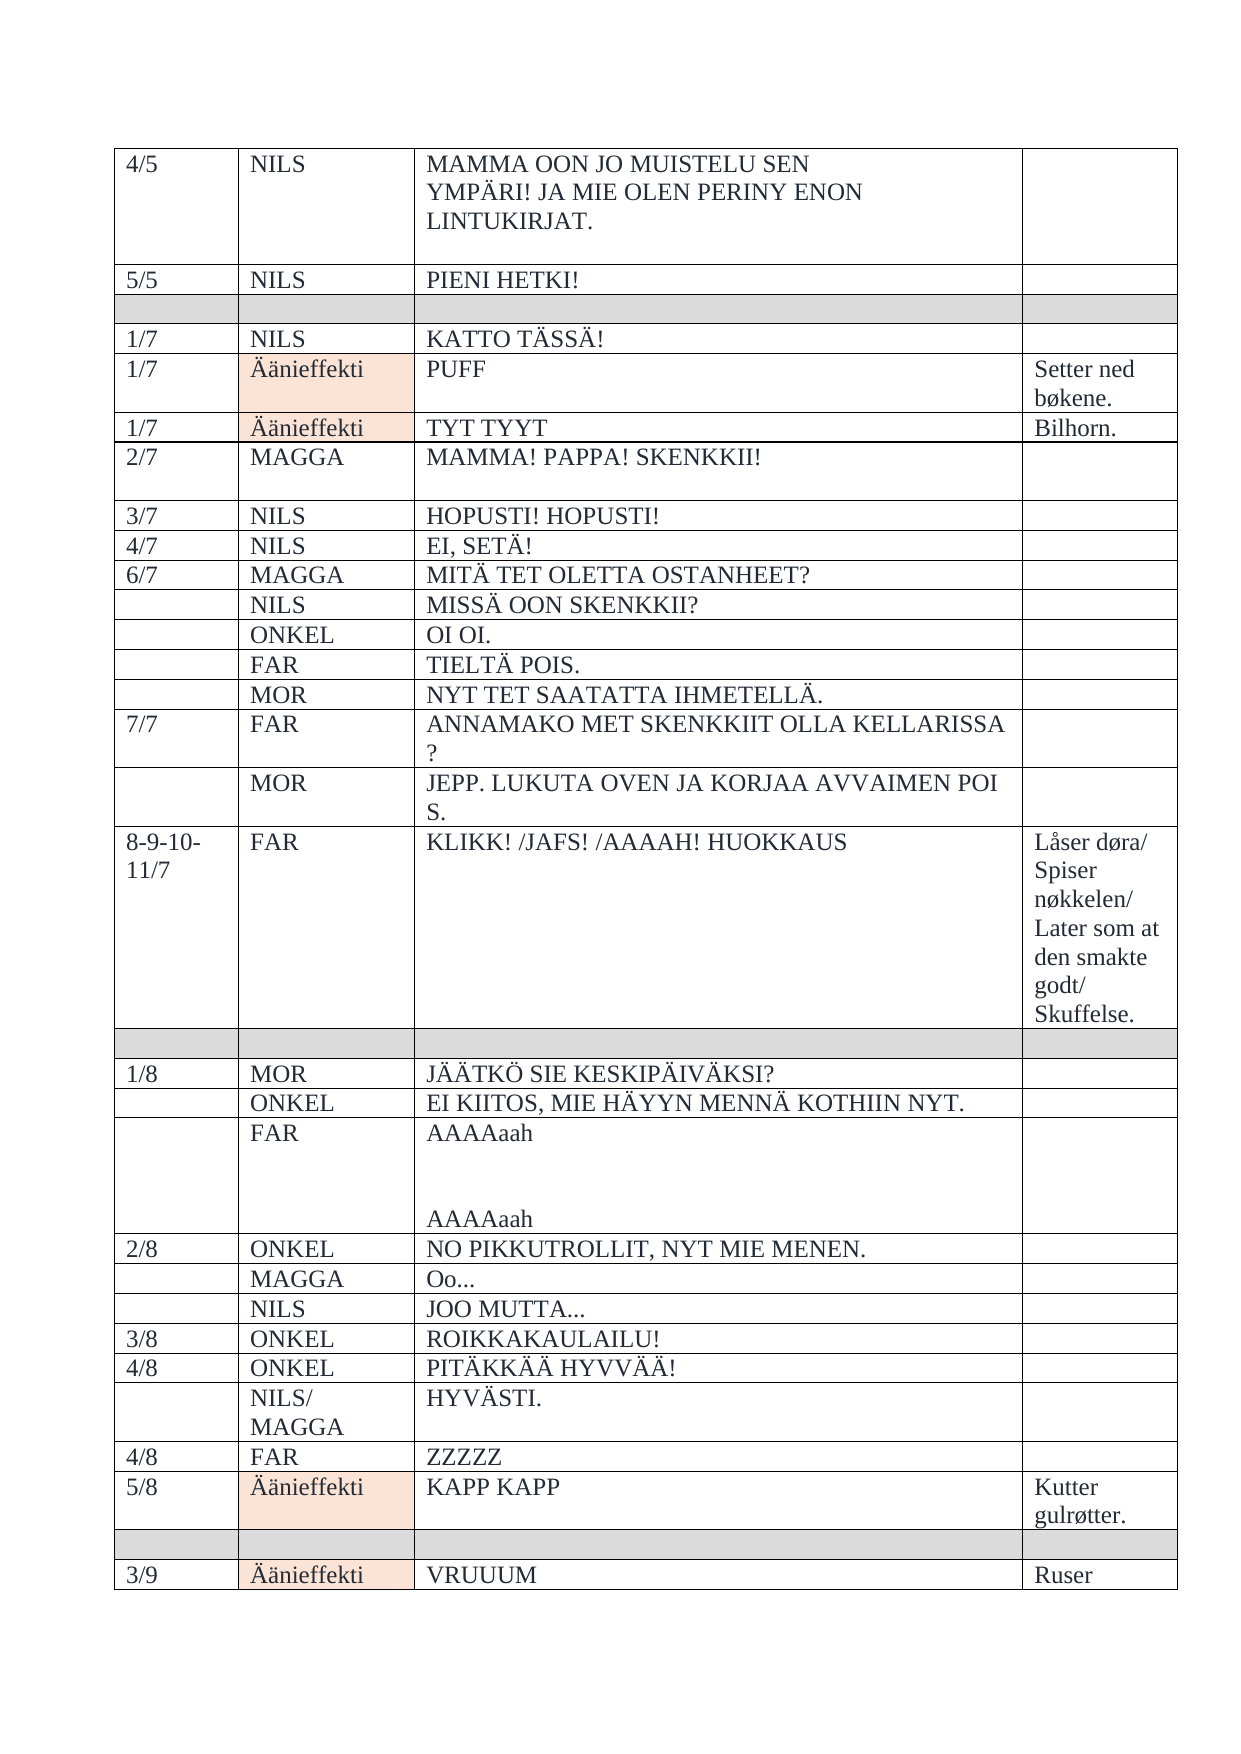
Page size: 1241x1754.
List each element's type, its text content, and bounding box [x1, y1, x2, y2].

table_cell JEPP. LUKUTA OVEN JA KORJAA AVVAIMEN POIS. [415, 768, 1022, 826]
table_cell FAR [239, 827, 414, 1028]
table_cell NILS [239, 1294, 414, 1323]
table_cell Kutter gulrøtter. [1023, 1472, 1177, 1529]
table_cell [1023, 1442, 1177, 1471]
table_cell [115, 1089, 238, 1117]
table_cell [1023, 561, 1177, 589]
table_cell [1023, 1354, 1177, 1382]
table_cell Äänieffekti [239, 354, 414, 412]
table_cell 4/8 [115, 1442, 238, 1471]
table_cell [1023, 710, 1177, 767]
table_cell FAR [239, 1118, 414, 1233]
table_cell [415, 1029, 1022, 1058]
table_cell [1023, 1234, 1177, 1263]
table_cell [1023, 1029, 1177, 1058]
table_cell NILS [239, 149, 414, 264]
table_cell ZZZZZ [415, 1442, 1022, 1471]
table_cell KLIKK! /JAFS! /AAAAH! HUOKKAUS [415, 827, 1022, 1028]
table_cell MISSÄ OON SKENKKII? [415, 590, 1022, 619]
table_cell 1/8 [115, 1059, 238, 1087]
table_cell ROIKKAKAULAILU! [415, 1324, 1022, 1352]
table_cell Äänieffekti [239, 413, 414, 441]
table_cell [239, 1029, 414, 1058]
table_cell [1023, 1324, 1177, 1352]
table_cell [239, 295, 414, 323]
table_cell [415, 1530, 1022, 1559]
table_cell 7/7 [115, 710, 238, 767]
table_cell EI, SETÄ! [415, 531, 1022, 559]
table_cell MAMMA OON JO MUISTELU SEN YMPÄRI! JA MIE OLEN PERINY ENON LINTUKIRJAT. [415, 149, 1022, 264]
table_cell Ruser [1023, 1560, 1177, 1589]
table_cell [115, 620, 238, 649]
table_cell [1023, 1264, 1177, 1293]
table_cell 5/5 [115, 265, 238, 293]
table_cell Bilhorn. [1023, 413, 1177, 441]
table_cell NILS/MAGGA [239, 1383, 414, 1441]
table_cell ONKEL [239, 1089, 414, 1117]
table_cell [115, 1530, 238, 1559]
table_cell [115, 590, 238, 619]
table_cell Låser døra/ Spiser nøkkelen/ Later som at den smakte godt/ Skuffelse. [1023, 827, 1177, 1028]
table_cell [1023, 149, 1177, 264]
table_cell 2/7 [115, 443, 238, 500]
table_cell VRUUUM [415, 1560, 1022, 1589]
table_cell MOR [239, 680, 414, 708]
table_cell 3/9 [115, 1560, 238, 1589]
table_cell MITÄ TET OLETTA OSTANHEET? [415, 561, 1022, 589]
table_cell AAAAaah AAAAaah [415, 1118, 1022, 1233]
table_cell TIELTÄ POIS. [415, 650, 1022, 679]
table_cell [115, 1383, 238, 1441]
table_cell HOPUSTI! HOPUSTI! [415, 501, 1022, 530]
table_cell NYT TET SAATATTA IHMETELLÄ. [415, 680, 1022, 708]
table_cell ONKEL [239, 1324, 414, 1352]
table_cell NILS [239, 531, 414, 559]
table_cell 2/8 [115, 1234, 238, 1263]
table_cell 8-9-10-11/7 [115, 827, 238, 1028]
table_cell 1/7 [115, 354, 238, 412]
table_cell FAR [239, 650, 414, 679]
table_cell [1023, 1294, 1177, 1323]
table_cell [1023, 531, 1177, 559]
table_cell Setter ned bøkene. [1023, 354, 1177, 412]
table_cell 4/5 [115, 149, 238, 264]
table_cell [115, 295, 238, 323]
table_cell PIENI HETKI! [415, 265, 1022, 293]
table_cell 1/7 [115, 324, 238, 353]
table_cell NO PIKKUTROLLIT, NYT MIE MENEN. [415, 1234, 1022, 1263]
table_cell FAR [239, 710, 414, 767]
table_cell JOO MUTTA... [415, 1294, 1022, 1323]
table_cell 1/7 [115, 413, 238, 441]
table_cell MAGGA [239, 1264, 414, 1293]
table_cell [115, 1294, 238, 1323]
table_cell [115, 680, 238, 708]
table_cell [1023, 1089, 1177, 1117]
table_cell [1023, 1118, 1177, 1233]
table_cell NILS [239, 324, 414, 353]
table_cell [1023, 1383, 1177, 1441]
table_cell OI OI. [415, 620, 1022, 649]
table_cell NILS [239, 265, 414, 293]
table_cell [1023, 295, 1177, 323]
table_cell ONKEL [239, 1354, 414, 1382]
table_cell JÄÄTKÖ SIE KESKIPÄIVÄKSI? [415, 1059, 1022, 1087]
table_cell [1023, 501, 1177, 530]
table_cell ONKEL [239, 620, 414, 649]
table_cell [1023, 590, 1177, 619]
table_cell ONKEL [239, 1234, 414, 1263]
table_cell 3/8 [115, 1324, 238, 1352]
table_cell [1023, 265, 1177, 293]
table_cell PUFF [415, 354, 1022, 412]
table_cell KATTO TÄSSÄ! [415, 324, 1022, 353]
table_cell [239, 1530, 414, 1559]
table_cell 6/7 [115, 561, 238, 589]
table_cell [1023, 650, 1177, 679]
table_cell [115, 1118, 238, 1233]
table_cell [115, 1029, 238, 1058]
table_cell MAGGA [239, 561, 414, 589]
table_cell ANNAMAKO MET SKENKKIIT OLLA KELLARISSA? [415, 710, 1022, 767]
table_cell [115, 650, 238, 679]
table_cell Äänieffekti [239, 1560, 414, 1589]
table_cell NILS [239, 501, 414, 530]
table_cell [1023, 324, 1177, 353]
table_cell MAMMA! PAPPA! SKENKKII! [415, 443, 1022, 500]
table_cell NILS [239, 590, 414, 619]
table_cell HYVÄSTI. [415, 1383, 1022, 1441]
table_cell [115, 768, 238, 826]
table_cell [1023, 620, 1177, 649]
table_cell TYT TYYT [415, 413, 1022, 441]
table_cell Oo... [415, 1264, 1022, 1293]
table_cell MAGGA [239, 443, 414, 500]
table_cell 4/8 [115, 1354, 238, 1382]
table_cell MOR [239, 1059, 414, 1087]
table_cell 3/7 [115, 501, 238, 530]
table_cell [1023, 768, 1177, 826]
table_cell EI KIITOS, MIE HÄYYN MENNÄ KOTHIIN NYT. [415, 1089, 1022, 1117]
table_cell KAPP KAPP [415, 1472, 1022, 1529]
table_cell PITÄKKÄÄ HYVVÄÄ! [415, 1354, 1022, 1382]
table_cell [115, 1264, 238, 1293]
table_cell Äänieffekti [239, 1472, 414, 1529]
table_cell [1023, 1059, 1177, 1087]
table_cell MOR [239, 768, 414, 826]
table_cell 4/7 [115, 531, 238, 559]
table_cell [1023, 1530, 1177, 1559]
table_cell [1023, 443, 1177, 500]
table_cell [415, 295, 1022, 323]
table_cell 5/8 [115, 1472, 238, 1529]
table_cell FAR [239, 1442, 414, 1471]
table_cell [1023, 680, 1177, 708]
